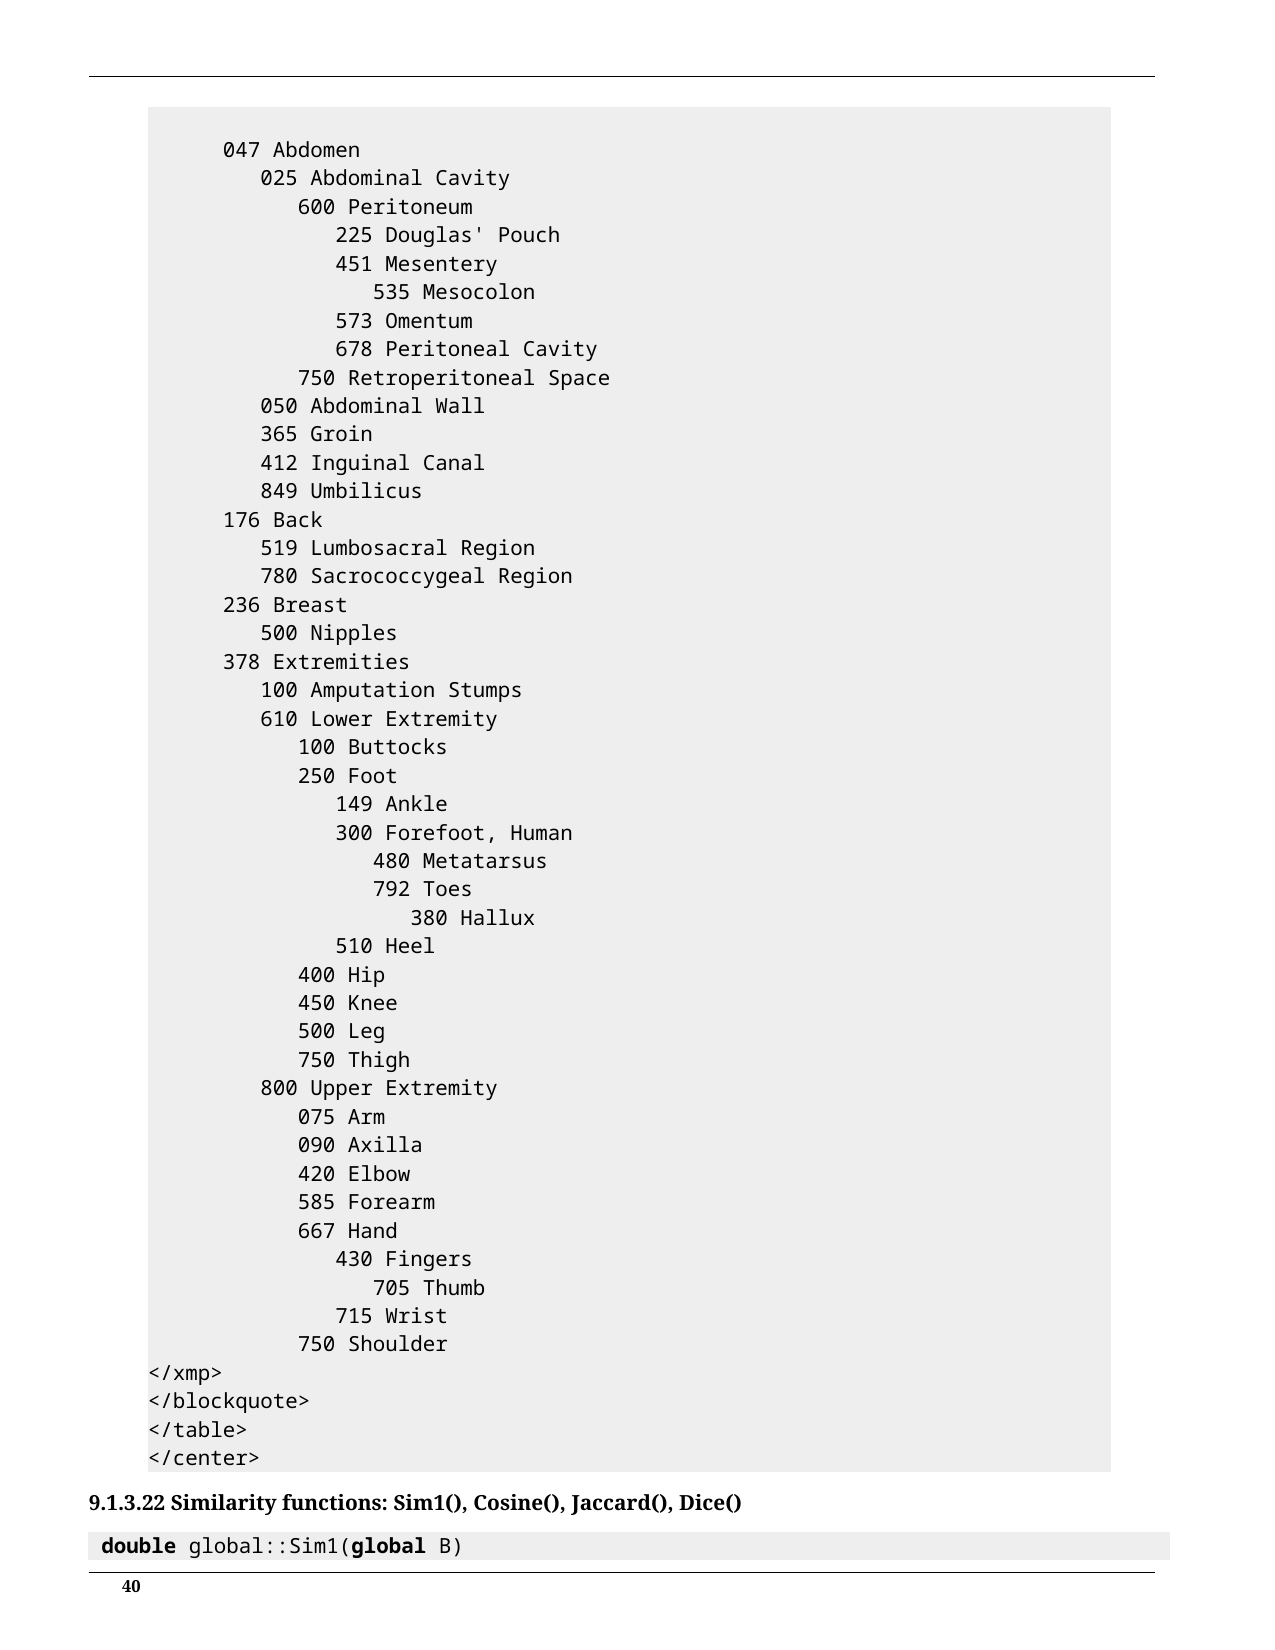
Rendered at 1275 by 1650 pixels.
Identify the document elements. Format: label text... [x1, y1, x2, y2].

text </blockquote> [148, 1386, 1111, 1415]
text </center> [148, 1443, 1111, 1472]
text double global::Sim1(global B) [88, 1532, 1170, 1560]
text </table> [148, 1415, 1111, 1443]
text 047 Abdomen 025 Abdominal Cavity 600 Peritoneum 225 Douglas' Pouch 451 Mesentery 535 Mesocolon 573 Omentum 678 Peritoneal Cavity 750 Retroperitoneal Space 050 Abdominal Wall 365 Groin 412 Inguinal Canal 849 Umbilicus 176 Back 519 Lumbosacral Region 780 Sacrococcygeal Region 236 Breast 500 Nipples 378 Extremities 100 Amputation Stumps 610 Lower Extremity 100 Buttocks 250 Foot 149 Ankle 300 Forefoot, Human 480 Metatarsus 792 Toes 380 Hallux 510 Heel 400 Hip 450 Knee 500 Leg 750 Thigh 800 Upper Extremity 075 Arm 090 Axilla 420 Elbow 585 Forearm 667 Hand 430 Fingers 705 Thumb 715 Wrist 750 Shoulder </xmp> [148, 107, 1111, 1386]
subtitle Similarity functions: Sim1(), Cosine(), Jaccard(), Dice() [88, 1488, 1170, 1517]
